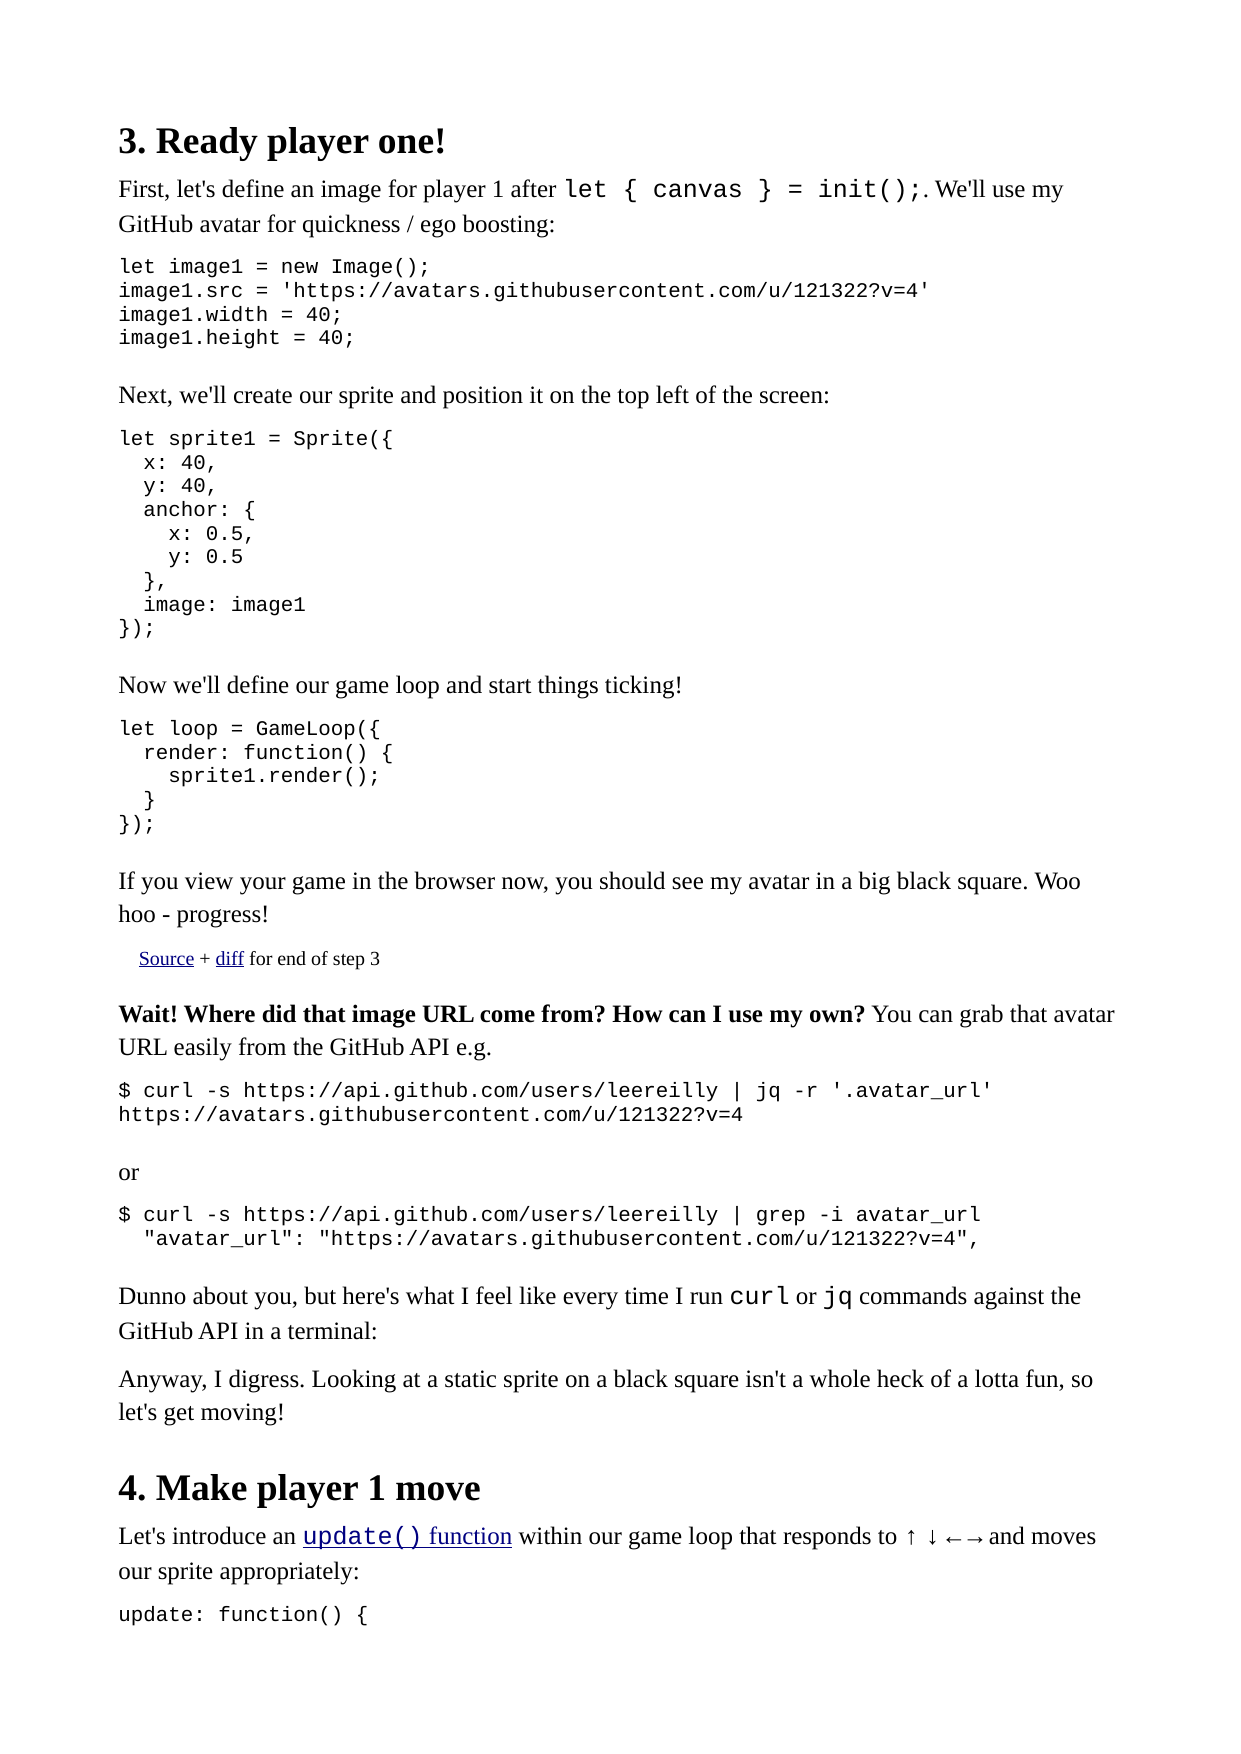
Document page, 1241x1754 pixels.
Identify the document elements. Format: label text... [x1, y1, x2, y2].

text sprite1.render(); [118, 765, 1122, 789]
text let sprite1 = Sprite({ [118, 428, 1122, 452]
text $ curl -s https://api.github.com/users/leereilly | grep -i avatar_url [118, 1204, 1122, 1228]
text 💾 Source + diff for end of step 3 [118, 946, 1122, 980]
text x: 40, [118, 452, 1122, 475]
text image1.src = 'https://avatars.githubusercontent.com/u/121322?v=4' [118, 280, 1122, 304]
subtitle 4. Make player 1 move [118, 1465, 1122, 1508]
text $ curl -s https://api.github.com/users/leereilly | jq -r '.avatar_url' [118, 1080, 1122, 1104]
text let image1 = new Image(); [118, 256, 1122, 280]
text If you view your game in the browser now, you should see my avatar in a big black square. Woo hoo - progress! [118, 866, 1122, 927]
text Next, we'll create our sprite and position it on the top left of the screen: [118, 381, 1122, 409]
text Let's introduce an update() function within our game loop that responds to ↑ ↓ ← → and moves our sprite appropriately: [118, 1521, 1122, 1585]
text Anyway, I digress. Looking at a static sprite on a black square isn't a whole heck of a lotta fun, so let's get moving! [118, 1364, 1122, 1426]
text Wait! Where did that image URL come from? How can I use my own? You can grab that avatar URL easily from the GitHub API e.g. [118, 999, 1122, 1061]
text update: function() { [118, 1604, 1122, 1627]
text image: image1 [118, 594, 1122, 617]
subtitle 3. Ready player one! [118, 118, 1122, 161]
text let loop = GameLoop({ [118, 718, 1122, 742]
text y: 0.5 [118, 546, 1122, 570]
text } [118, 789, 1122, 813]
text anchor: { [118, 499, 1122, 523]
text https://avatars.githubusercontent.com/u/121322?v=4 [118, 1104, 1122, 1127]
text x: 0.5, [118, 523, 1122, 546]
text or [118, 1157, 1122, 1186]
text y: 40, [118, 475, 1122, 499]
text "avatar_url": "https://avatars.githubusercontent.com/u/121322?v=4", [118, 1228, 1122, 1252]
text Dunno about you, but here's what I feel like every time I run curl or jq commands against the GitHub API in a terminal: [118, 1281, 1122, 1345]
text }, [118, 570, 1122, 594]
text }); [118, 813, 1122, 836]
text }); [118, 617, 1122, 641]
text render: function() { [118, 742, 1122, 765]
text Now we'll define our game loop and start things ticking! [118, 670, 1122, 699]
text image1.width = 40; [118, 304, 1122, 327]
text image1.height = 40; [118, 327, 1122, 351]
text First, let's define an image for player 1 after let { canvas } = init();. We'll use my GitHub avatar for quickness / ego boosting: [118, 174, 1122, 238]
